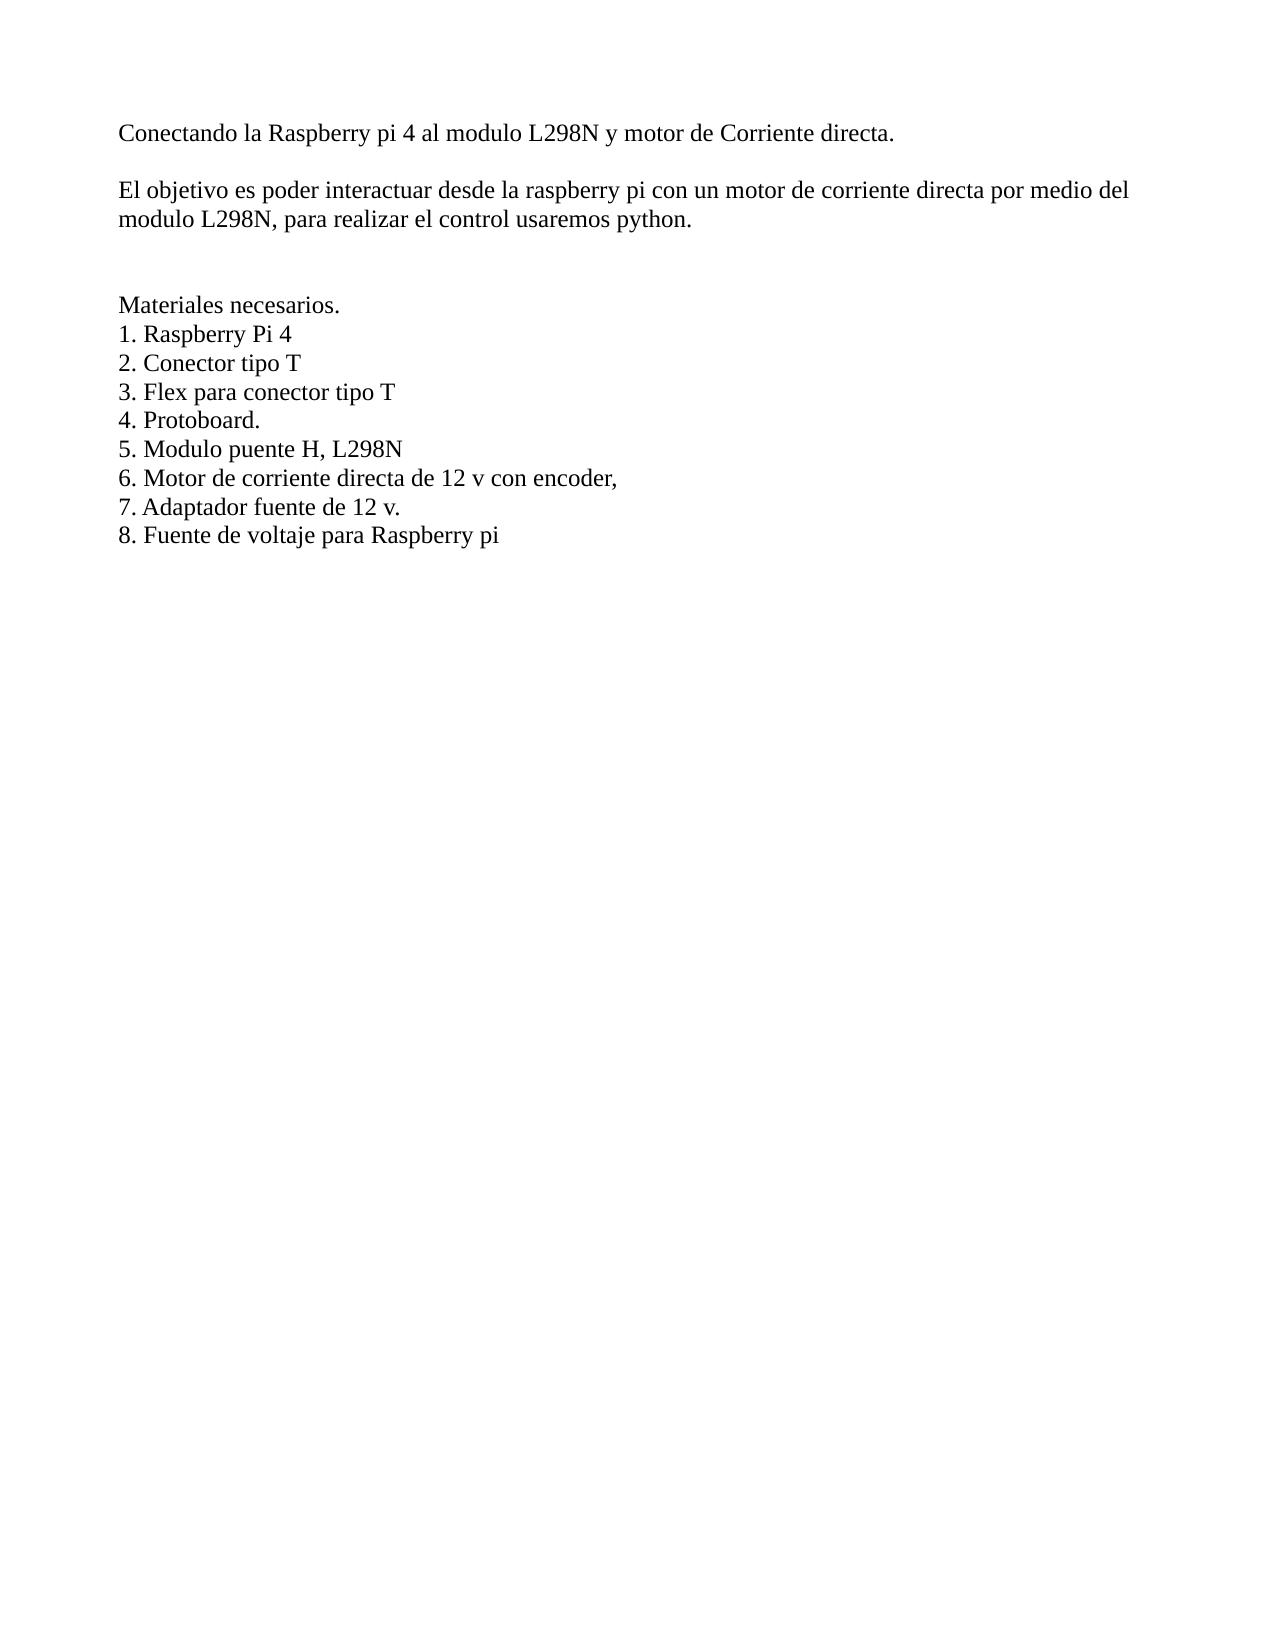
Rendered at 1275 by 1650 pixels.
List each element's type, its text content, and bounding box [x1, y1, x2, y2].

text 7. Adaptador fuente de 12 v. [118, 492, 1157, 521]
text 4. Protoboard. [118, 406, 1157, 434]
text Materiales necesarios. [118, 291, 1157, 319]
text Conectando la Raspberry pi 4 al modulo L298N y motor de Corriente directa. [118, 118, 1157, 147]
text 3. Flex para conector tipo T [118, 377, 1157, 406]
text 6. Motor de corriente directa de 12 v con encoder, [118, 463, 1157, 492]
text 5. Modulo puente H, L298N [118, 434, 1157, 463]
text El objetivo es poder interactuar desde la raspberry pi con un motor de corriente directa por medio del modulo L298N, para realizar el control usaremos python. [118, 176, 1157, 233]
text 8. Fuente de voltaje para Raspberry pi [118, 521, 1157, 549]
text 1. Raspberry Pi 4 [118, 319, 1157, 348]
text 2. Conector tipo T [118, 348, 1157, 377]
